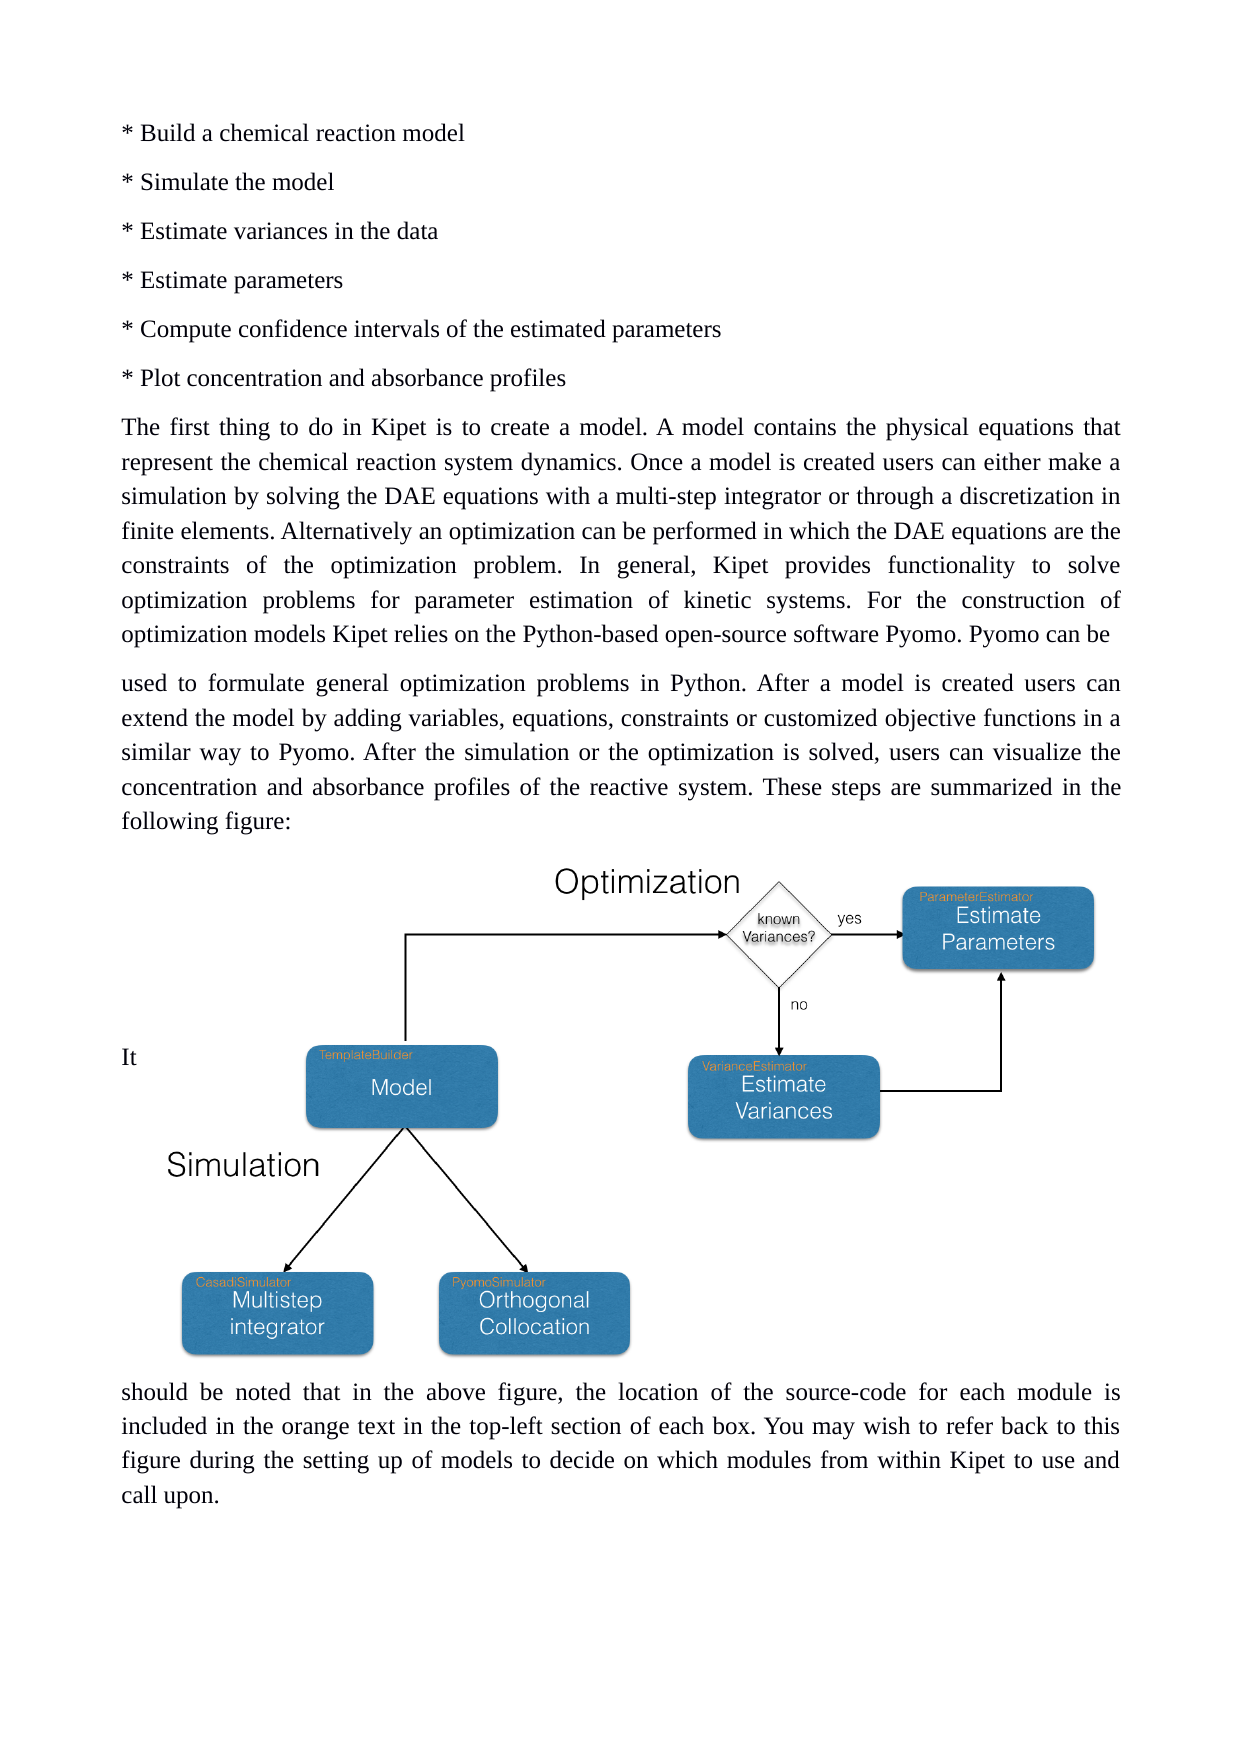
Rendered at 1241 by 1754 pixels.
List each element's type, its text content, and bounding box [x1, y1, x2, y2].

text It should be noted that in the above figure, the location of the source-code for each module is included in the orange text in the top-left section of each box. You may wish to refer back to this figure during the setting up of models to decide on which modules from within Kipet to use and call upon. [121, 1042, 1122, 1509]
text * Estimate parameters [121, 265, 1122, 294]
text The first thing to do in Kipet is to create a model. A model contains the physical equations that represent the chemical reaction system dynamics. Once a model is created users can either make a simulation by solving the DAE equations with a multi-step integrator or through a discretization in finite elements. Alternatively an optimization can be performed in which the DAE equations are the constraints of the optimization problem. In general, Kipet provides functionality to solve optimization problems for parameter estimation of kinetic systems. For the construction of optimization models Kipet relies on the Python-based open-source software Pyomo. Pyomo can be [121, 412, 1122, 648]
text * Build a chemical reaction model [121, 118, 1122, 147]
text * Simulate the model [121, 167, 1122, 196]
text Figure 3: The steps/modules involved in setting up a Kipet model [121, 855, 160, 1022]
text * Estimate variances in the data [121, 216, 1122, 245]
text * Compute confidence intervals of the estimated parameters [121, 314, 1122, 343]
text * Plot concentration and absorbance profiles [121, 363, 1122, 392]
text used to formulate general optimization problems in Python. After a model is created users can extend the model by adding variables, equations, constraints or customized objective functions in a similar way to Pyomo. After the simulation or the optimization is solved, users can visualize the concentration and absorbance profiles of the reactive system. These steps are summarized in the following figure: [121, 668, 1122, 835]
picture [160, 843, 1104, 1377]
text Figure 3: The steps/modules involved in setting up a Kipet model [1104, 855, 1122, 1022]
